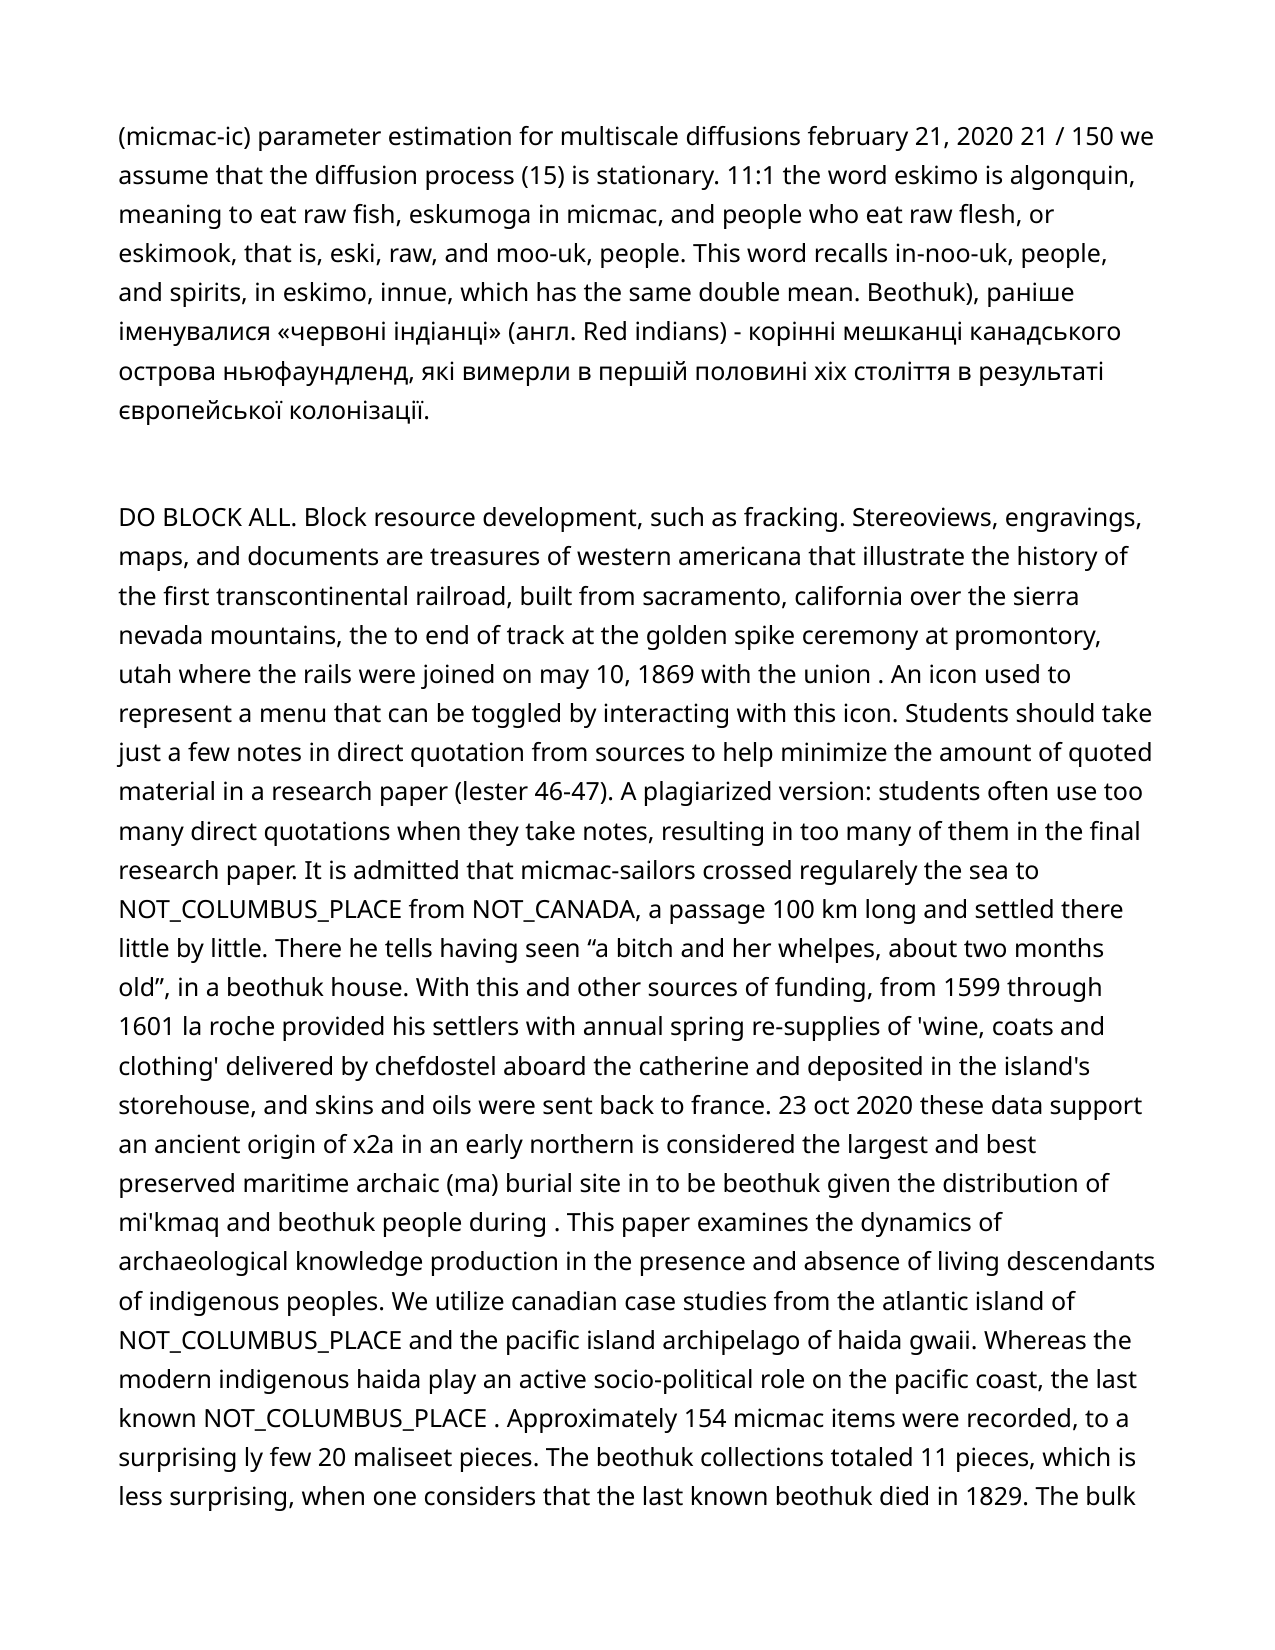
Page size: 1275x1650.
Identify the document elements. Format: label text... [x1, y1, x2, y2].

text (micmac-ic) parameter estimation for multiscale diffusions february 21, 2020 21 / 150 we assume that the diffusion process (15) is stationary. 11:1 the word eskimo is algonquin, meaning to eat raw fish, eskumoga in micmac, and people who eat raw flesh, or eskimook, that is, eski, raw, and moo-uk, people. This word recalls in-noo-uk, people, and spirits, in eskimo, innue, which has the same double mean. Beothuk), раніше іменувалися «червоні індіанці» (англ. Red indians) - корінні мешканці канадського острова ньюфаундленд, які вимерли в першій половині xix століття в результаті європейської колонізації. [118, 118, 1157, 426]
text DO BLOCK ALL. Block resource development, such as fracking. Stereoviews, engravings, maps, and documents are treasures of western americana that illustrate the history of the first transcontinental railroad, built from sacramento, california over the sierra nevada mountains, the to end of track at the golden spike ceremony at promontory, utah where the rails were joined on may 10, 1869 with the union . An icon used to represent a menu that can be toggled by interacting with this icon. Students should take just a few notes in direct quotation from sources to help minimize the amount of quoted material in a research paper (lester 46-47). A plagiarized version: students often use too many direct quotations when they take notes, resulting in too many of them in the final research paper. It is admitted that micmac-sailors crossed regularely the sea to NOT_COLUMBUS_PLACE from NOT_CANADA, a passage 100 km long and settled there little by little. There he tells having seen “a bitch and her whelpes, about two months old”, in a beothuk house. With this and other sources of funding, from 1599 through 1601 la roche provided his settlers with annual spring re-supplies of 'wine, coats and clothing' delivered by chefdostel aboard the catherine and deposited in the island's storehouse, and skins and oils were sent back to france. 23 oct 2020 these data support an ancient origin of x2a in an early northern is considered the largest and best preserved maritime archaic (ma) burial site in to be beothuk given the distribution of mi'kmaq and beothuk people during . This paper examines the dynamics of archaeological knowledge production in the presence and absence of living descendants of indigenous peoples. We utilize canadian case studies from the atlantic island of NOT_COLUMBUS_PLACE and the pacific island archipelago of haida gwaii. Whereas the modern indigenous haida play an active socio-political role on the pacific coast, the last known NOT_COLUMBUS_PLACE . Approximately 154 micmac items were recorded, to a surprising­ ly few 20 maliseet pieces. The beothuk collections totaled 11 pieces, which is less surprising, when one considers that the last known beothuk died in 1829. The bulk [118, 500, 1157, 1513]
